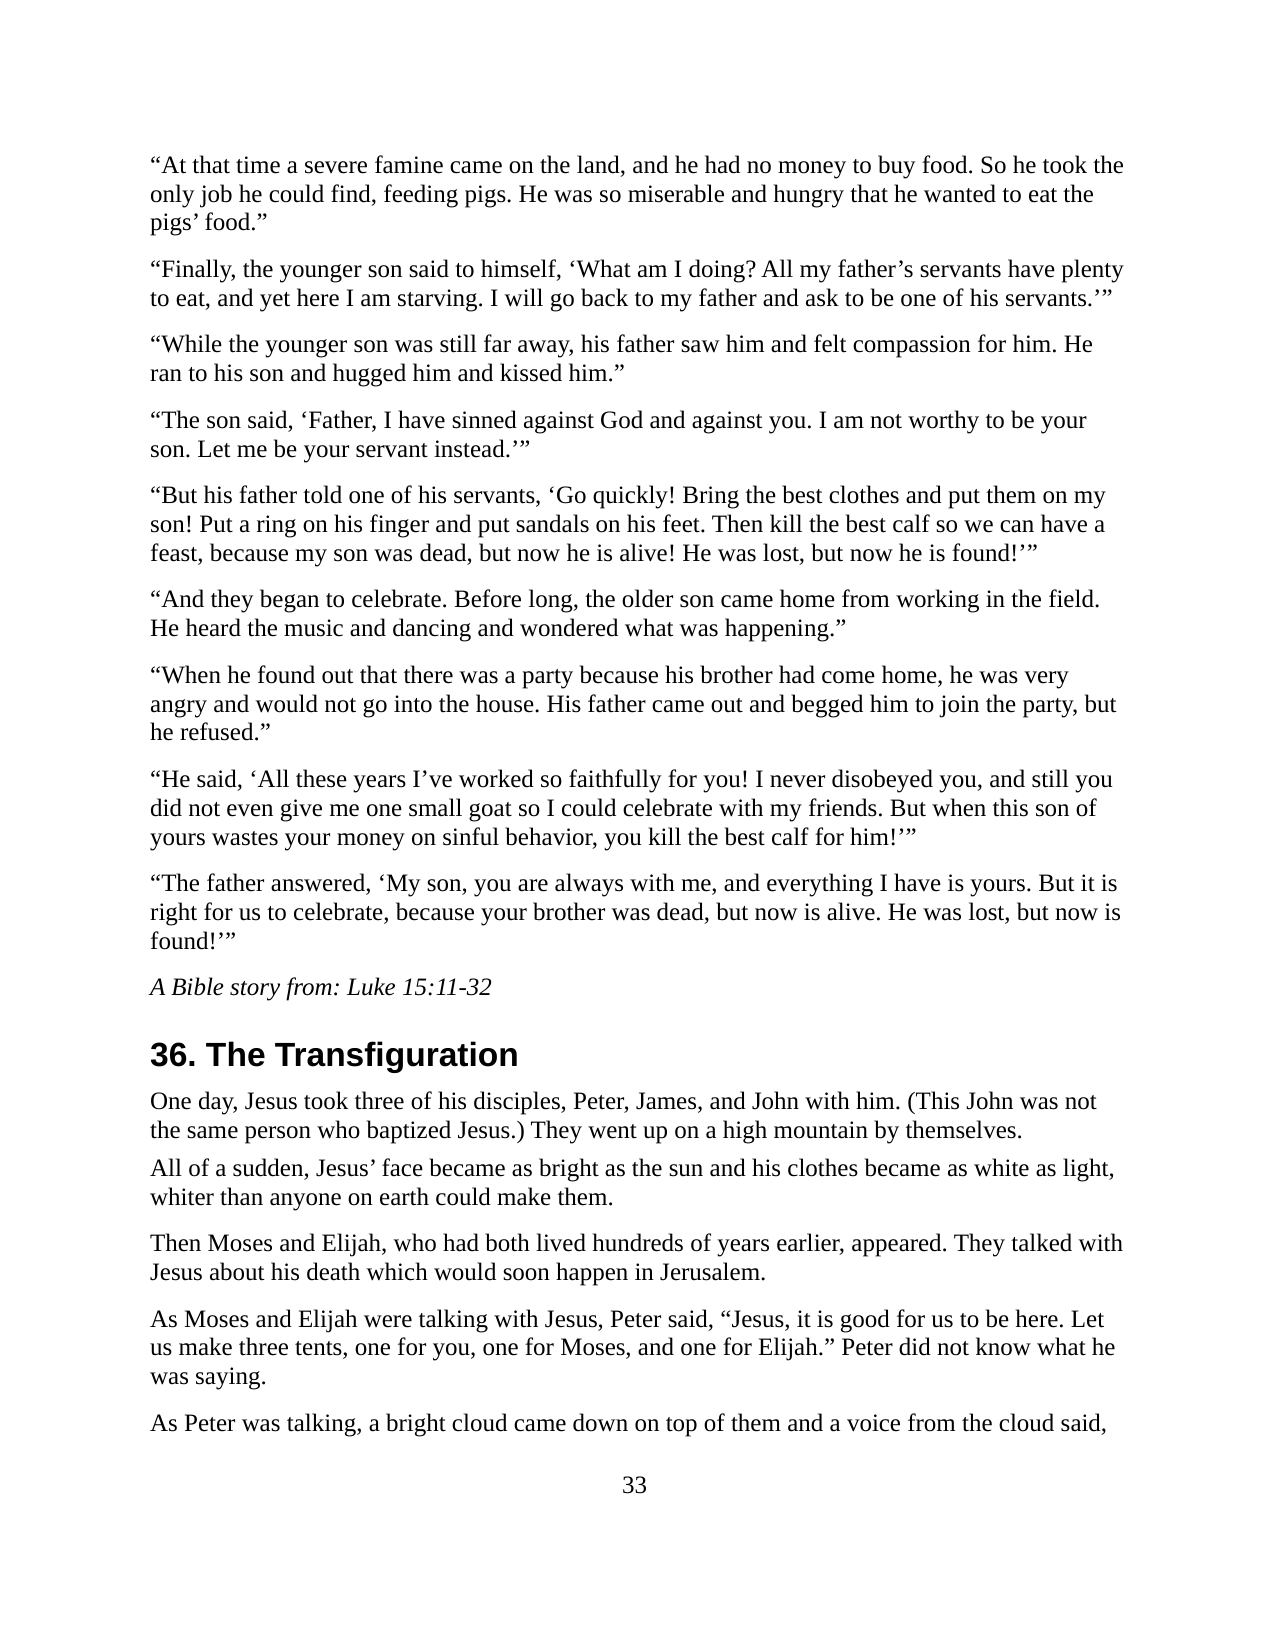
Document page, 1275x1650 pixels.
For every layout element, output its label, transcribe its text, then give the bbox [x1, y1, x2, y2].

text One day, Jesus took three of his disciples, Peter, James, and John with him. (This John was not the same person who baptized Jesus.) They went up on a high mountain by themselves. [150, 1086, 1125, 1144]
text “The father answered, ‘My son, you are always with me, and everything I have is yours. But it is right for us to celebrate, because your brother was dead, but now is alive. He was lost, but now is found!’” [150, 868, 1125, 954]
text All of a sudden, Jesus’ face became as bright as the sun and his clothes became as white as light, whiter than anyone on earth could make them. [150, 1153, 1125, 1210]
text As Moses and Elijah were talking with Jesus, Peter said, “Jesus, it is good for us to be here. Let us make three tents, one for you, one for Moses, and one for Elijah.” Peter did not know what he was saying. [150, 1304, 1125, 1390]
text A Bible story from: Luke 15:11-32 [150, 972, 1125, 1001]
text “He said, ‘All these years I’ve worked so faithfully for you! I never disobeyed you, and still you did not even give me one small goat so I could celebrate with my friends. But when this son of yours wastes your money on sinful behavior, you kill the best calf for him!’” [150, 764, 1125, 850]
text “When he found out that there was a party because his brother had come home, he was very angry and would not go into the house. His father came out and begged him to join the party, but he refused.” [150, 660, 1125, 746]
text “At that time a severe famine came on the land, and he had no money to buy food. So he took the only job he could find, feeding pigs. He was so miserable and hungry that he wanted to eat the pigs’ food.” [150, 150, 1125, 236]
text Then Moses and Elijah, who had both lived hundreds of years earlier, appeared. They talked with Jesus about his death which would soon happen in Jerusalem. [150, 1228, 1125, 1286]
subtitle 36. The Transfiguration [150, 1035, 1125, 1074]
text “And they began to celebrate. Before long, the older son came home from working in the field. He heard the music and dancing and wondered what was happening.” [150, 584, 1125, 642]
text As Peter was talking, a bright cloud came down on top of them and a voice from the cloud said, [150, 1408, 1125, 1437]
text “While the younger son was still far away, his father saw him and felt compassion for him. He ran to his son and hugged him and kissed him.” [150, 329, 1125, 387]
text “But his father told one of his servants, ‘Go quickly! Bring the best clothes and put them on my son! Put a ring on his finger and put sandals on his feet. Then kill the best calf so we can have a feast, because my son was dead, but now he is alive! He was lost, but now he is found!’” [150, 480, 1125, 567]
text “The son said, ‘Father, I have sinned against God and against you. I am not worthy to be your son. Let me be your servant instead.’” [150, 405, 1125, 462]
text “Finally, the younger son said to himself, ‘What am I doing? All my father’s servants have plenty to eat, and yet here I am starving. I will go back to my father and ask to be one of his servants.’” [150, 254, 1125, 312]
